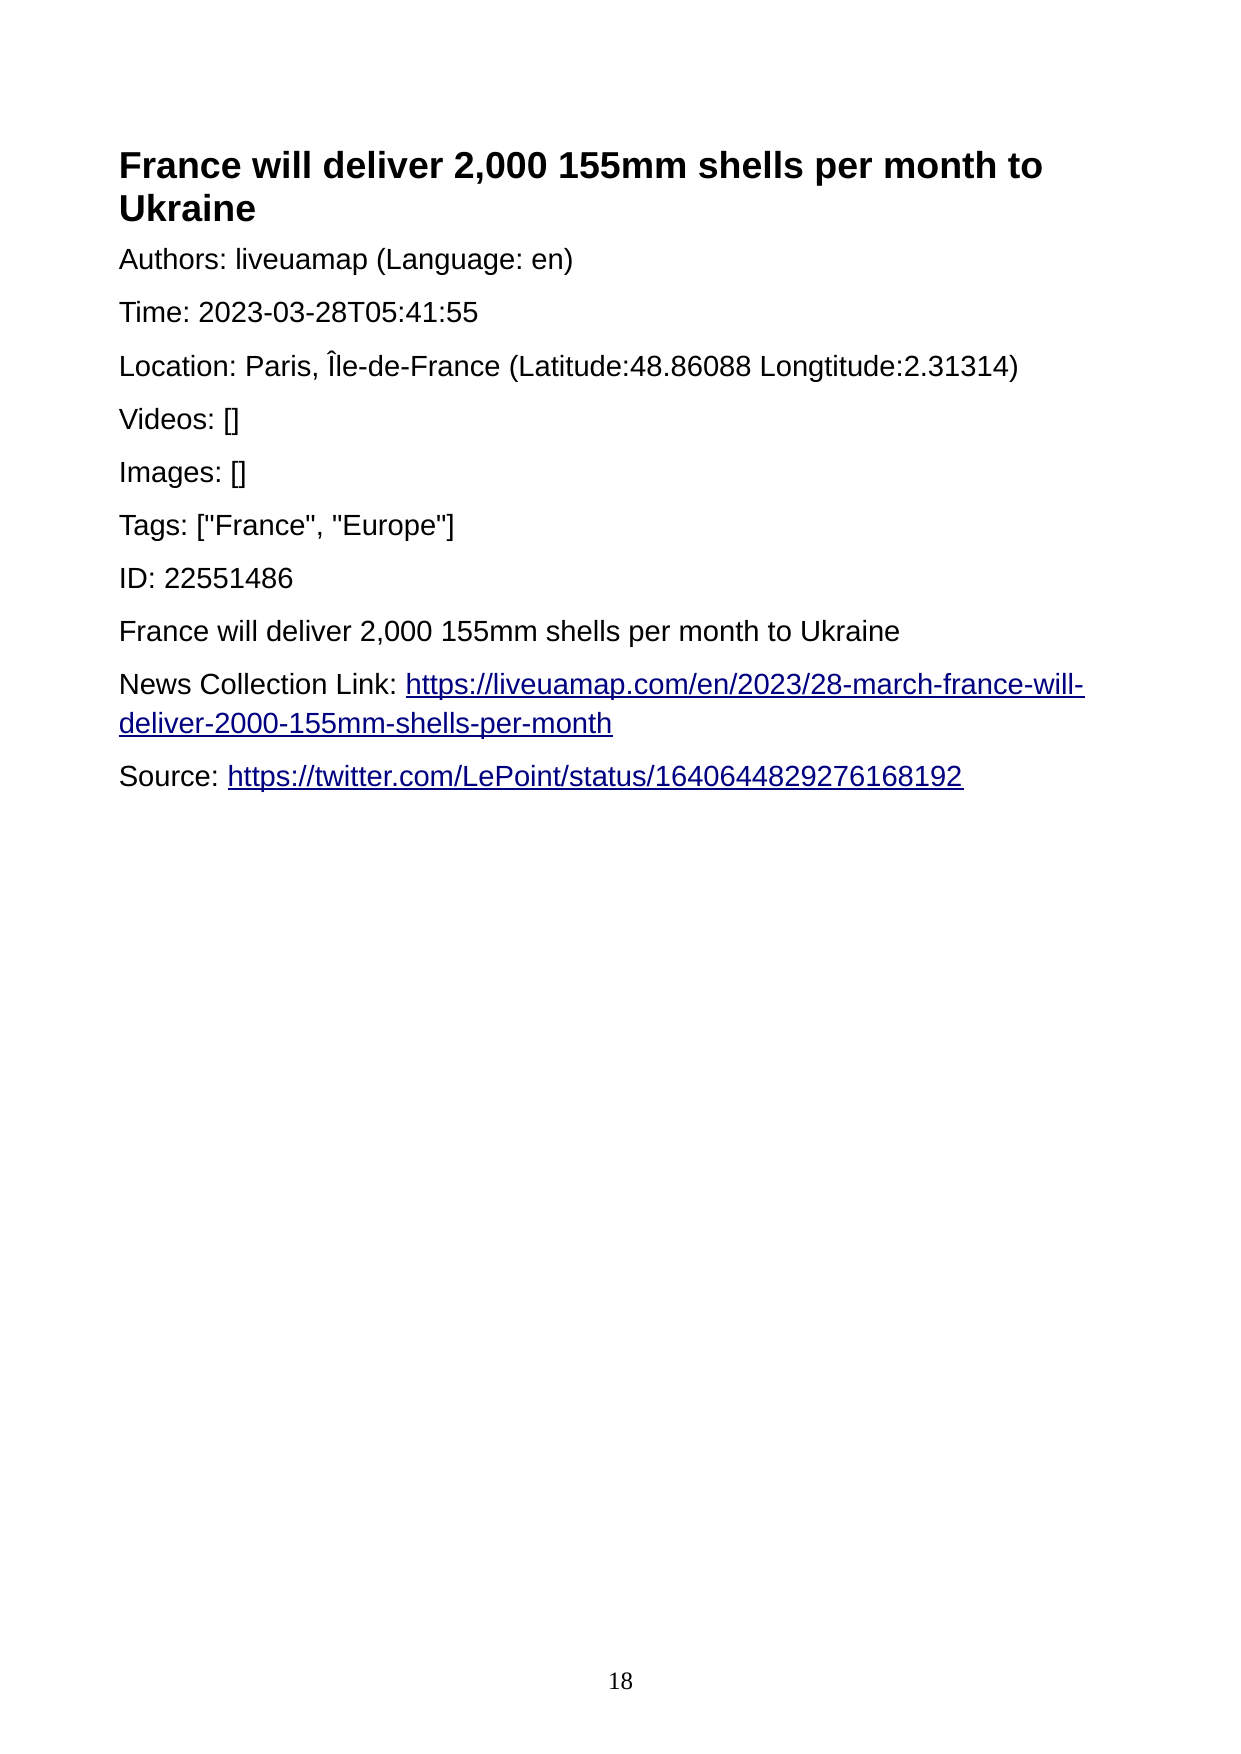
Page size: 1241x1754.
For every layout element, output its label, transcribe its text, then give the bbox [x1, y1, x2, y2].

text News Collection Link: https://liveuamap.com/en/2023/28-march-france-will-deliver-2000-155mm-shells-per-month [118, 667, 1122, 739]
text ID: 22551486 [118, 561, 1122, 594]
text Source: https://twitter.com/LePoint/status/1640644829276168192 [118, 759, 1122, 792]
text Videos: [] [118, 402, 1122, 435]
subtitle France will deliver 2,000 155mm shells per month to Ukraine [118, 143, 1122, 230]
text Location: Paris, Île-de-France (Latitude:48.86088 Longtitude:2.31314) [118, 348, 1122, 382]
text Time: 2023-03-28T05:41:55 [118, 295, 1122, 329]
text Tags: ["France", "Europe"] [118, 508, 1122, 541]
text Images: [] [118, 455, 1122, 488]
text France will deliver 2,000 155mm shells per month to Ukraine [118, 614, 1122, 648]
text Authors: liveuamap (Language: en) [118, 242, 1122, 276]
